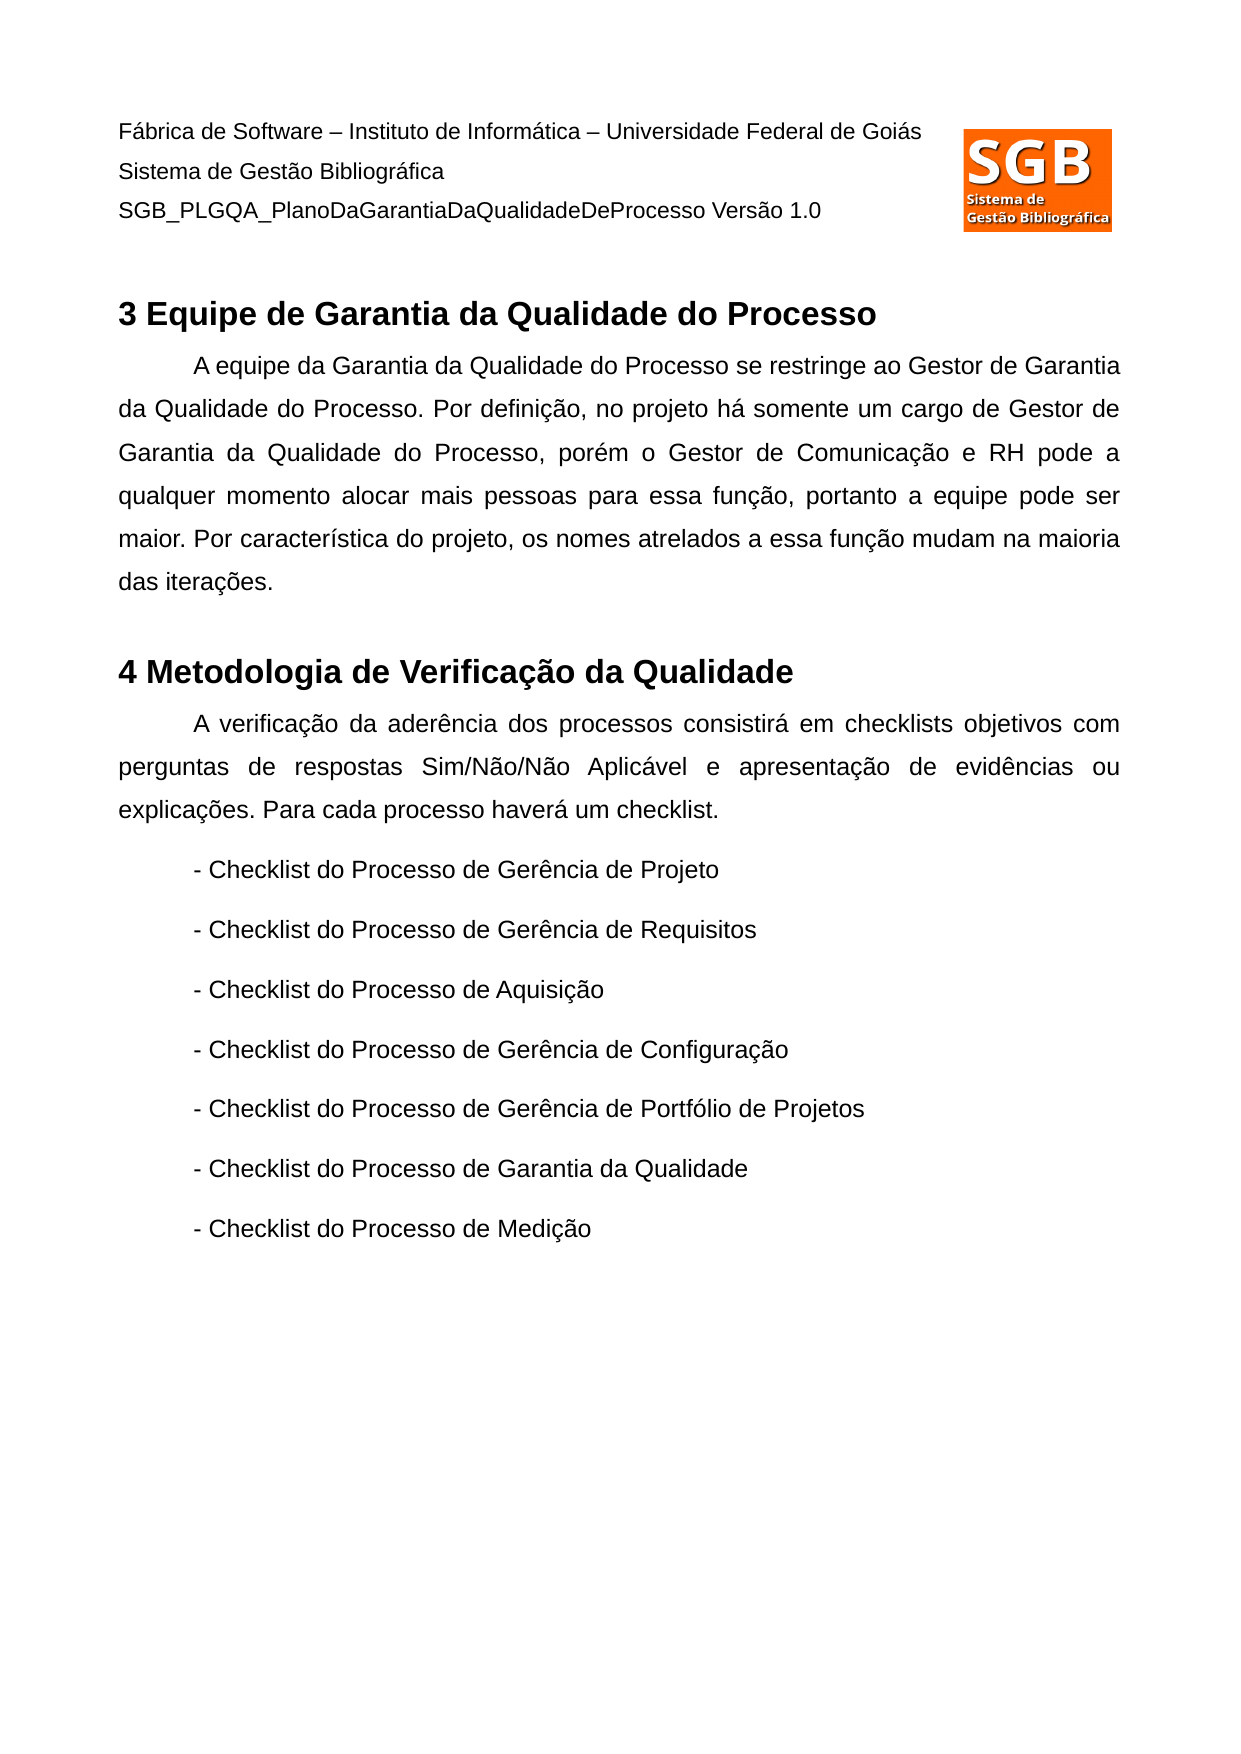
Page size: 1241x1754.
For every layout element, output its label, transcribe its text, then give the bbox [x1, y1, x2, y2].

subtitle 4 Metodologia de Verificação da Qualidade [118, 652, 1122, 690]
text - Checklist do Processo de Gerência de Projeto [118, 855, 1122, 884]
text - Checklist do Processo de Aquisição [118, 975, 1122, 1004]
text A equipe da Garantia da Qualidade do Processo se restringe ao Gestor de Garantia da Qualidade do Processo. Por definição, no projeto há somente um cargo de Gestor de Garantia da Qualidade do Processo, porém o Gestor de Comunicação e RH pode a qualquer momento alocar mais pessoas para essa função, portanto a equipe pode ser maior. Por característica do projeto, os nomes atrelados a essa função mudam na maioria das iterações. [118, 351, 1122, 596]
text - Checklist do Processo de Garantia da Qualidade [118, 1154, 1122, 1183]
picture [963, 129, 1112, 232]
text - Checklist do Processo de Gerência de Requisitos [118, 915, 1122, 944]
text - Checklist do Processo de Medição [118, 1214, 1122, 1243]
subtitle 3 Equipe de Garantia da Qualidade do Processo [118, 294, 1122, 332]
text A verificação da aderência dos processos consistirá em checklists objetivos com perguntas de respostas Sim/Não/Não Aplicável e apresentação de evidências ou explicações. Para cada processo haverá um checklist. [118, 709, 1122, 824]
text - Checklist do Processo de Gerência de Portfólio de Projetos [118, 1094, 1122, 1123]
text - Checklist do Processo de Gerência de Configuração [118, 1035, 1122, 1063]
